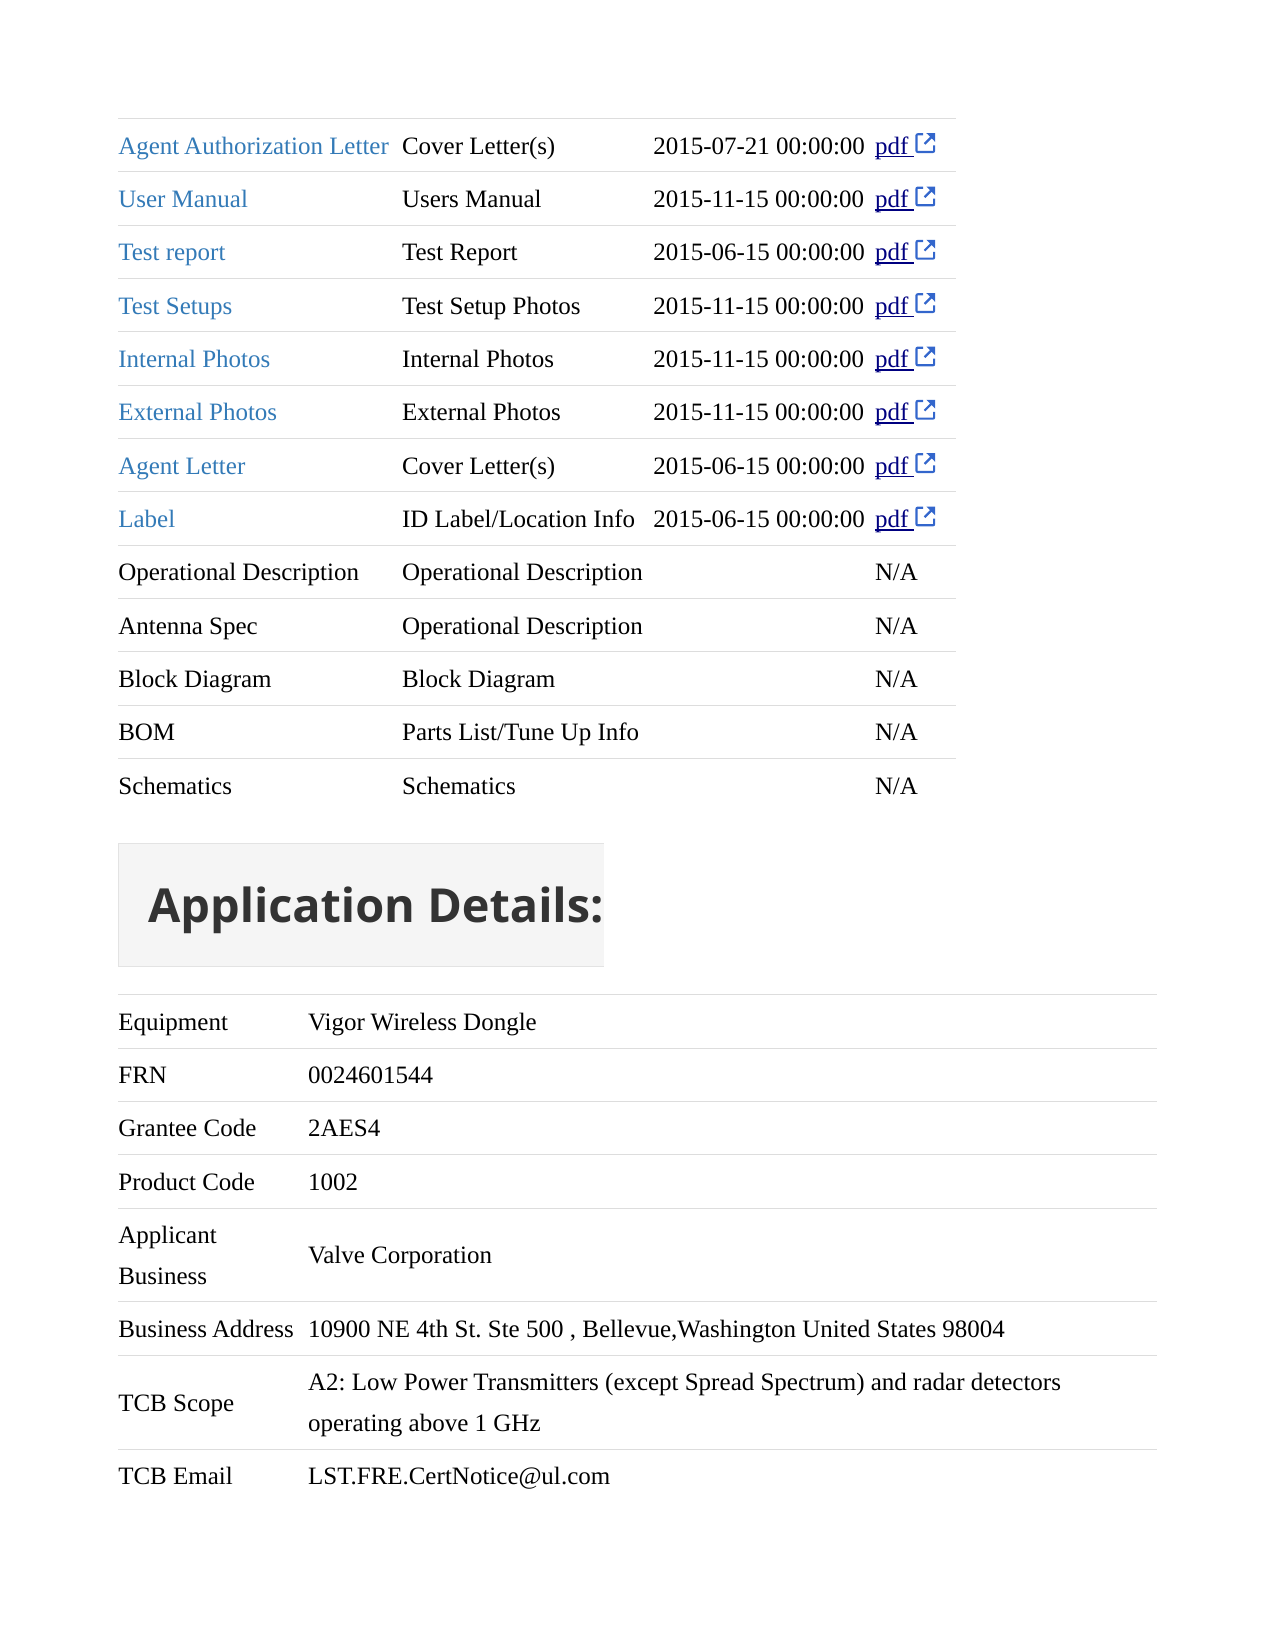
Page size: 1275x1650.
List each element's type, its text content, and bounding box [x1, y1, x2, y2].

table_cell Agent Letter [118, 439, 402, 491]
table_cell 0024601544 [308, 1049, 1157, 1101]
table_cell Parts List/Tune Up Info [402, 706, 653, 758]
table_header Vigor Wireless Dongle [308, 995, 1157, 1047]
table_cell 2015-06-15 00:00:00 [653, 226, 875, 278]
table_cell 2015-06-15 00:00:00 [653, 492, 875, 545]
table_cell FRN [118, 1049, 308, 1101]
table_cell Antenna Spec [118, 599, 402, 651]
table_cell Operational Description [402, 599, 653, 651]
table_cell Test Setups [118, 279, 402, 331]
table_cell 2015-11-15 00:00:00 [653, 386, 875, 438]
table_cell External Photos [118, 386, 402, 438]
table_cell [653, 546, 875, 598]
table_cell N/A [875, 706, 956, 758]
table_cell Agent Authorization Letter [118, 119, 402, 171]
table_cell Business Address [118, 1302, 308, 1355]
table_cell Internal Photos [402, 332, 653, 385]
subtitle Application Details: [119, 843, 1157, 966]
table_cell Label [118, 492, 402, 545]
table_cell Block Diagram [118, 652, 402, 705]
table_cell Test Report [402, 226, 653, 278]
table_cell [653, 759, 875, 811]
table_cell ID Label/Location Info [402, 492, 653, 545]
table_cell TCB Scope [118, 1356, 308, 1449]
table_cell TCB Email [118, 1450, 308, 1502]
table_cell Operational Description [402, 546, 653, 598]
table_cell pdf [875, 226, 956, 278]
table_cell pdf [875, 386, 956, 438]
table_cell Grantee Code [118, 1102, 308, 1154]
table_cell Operational Description [118, 546, 402, 598]
table_cell Cover Letter(s) [402, 439, 653, 491]
table_cell 2015-11-15 00:00:00 [653, 332, 875, 385]
table_cell Users Manual [402, 172, 653, 225]
table_cell N/A [875, 652, 956, 705]
table_cell Test report [118, 226, 402, 278]
table_cell [653, 652, 875, 705]
table_cell 10900 NE 4th St. Ste 500 , Bellevue,Washington United States 98004 [308, 1302, 1157, 1355]
table_cell External Photos [402, 386, 653, 438]
table_cell Applicant Business [118, 1209, 308, 1301]
table_cell Product Code [118, 1155, 308, 1207]
table_cell A2: Low Power Transmitters (except Spread Spectrum) and radar detectors operating above 1 GHz [308, 1356, 1157, 1449]
table_cell 2015-11-15 00:00:00 [653, 279, 875, 331]
table_cell Schematics [402, 759, 653, 811]
table_cell pdf [875, 119, 956, 171]
table_cell pdf [875, 332, 956, 385]
table_cell LST.FRE.CertNotice@ul.com [308, 1450, 1157, 1502]
table_cell pdf [875, 279, 956, 331]
table_cell 2015-11-15 00:00:00 [653, 172, 875, 225]
table_cell [653, 599, 875, 651]
table_cell Internal Photos [118, 332, 402, 385]
table_cell 2015-07-21 00:00:00 [653, 119, 875, 171]
table_cell Block Diagram [402, 652, 653, 705]
table_cell [653, 706, 875, 758]
table_cell pdf [875, 172, 956, 225]
table_cell N/A [875, 599, 956, 651]
table_cell Schematics [118, 759, 402, 811]
table_cell User Manual [118, 172, 402, 225]
table_cell Cover Letter(s) [402, 119, 653, 171]
table_cell pdf [875, 492, 956, 545]
table_cell BOM [118, 706, 402, 758]
table_cell 1002 [308, 1155, 1157, 1207]
table_cell 2015-06-15 00:00:00 [653, 439, 875, 491]
table_cell Valve Corporation [308, 1209, 1157, 1301]
table_cell N/A [875, 546, 956, 598]
table_cell N/A [875, 759, 956, 811]
table_header Equipment [118, 995, 308, 1047]
table_cell Test Setup Photos [402, 279, 653, 331]
table_cell pdf [875, 439, 956, 491]
table_cell 2AES4 [308, 1102, 1157, 1154]
